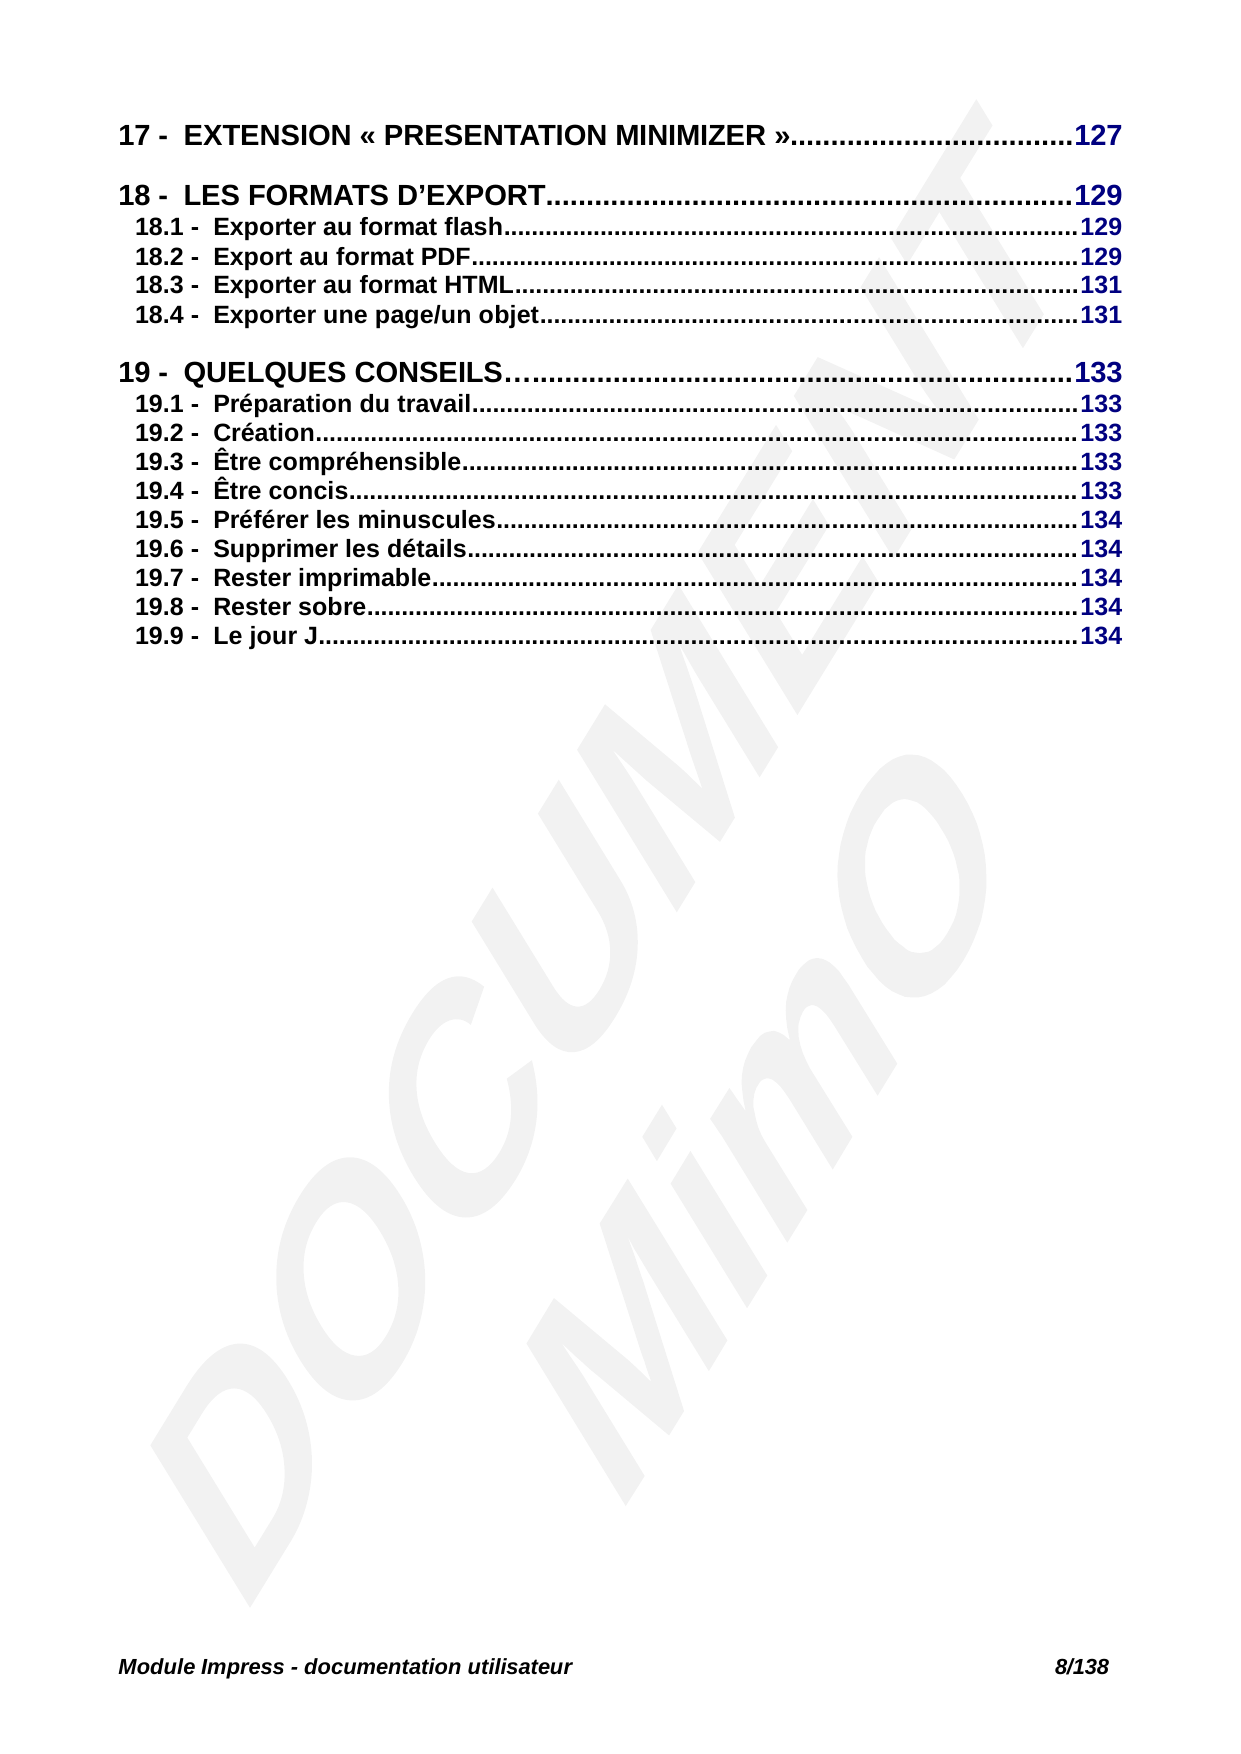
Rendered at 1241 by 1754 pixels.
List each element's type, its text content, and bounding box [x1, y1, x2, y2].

text 19.6 - Supprimer les détails 134 [135, 534, 1122, 563]
text 18.4 - Exporter une page/un objet 131 [135, 299, 1122, 328]
text 19.1 - Préparation du travail 133 [135, 389, 1122, 418]
text 19.8 - Rester sobre 134 [135, 592, 1122, 621]
text 17 - Extension « PrEsentation Minimizer » 127 [118, 118, 1122, 152]
text 19.2 - Création 133 [135, 418, 1122, 447]
text 18.3 - Exporter au format HTML 131 [135, 270, 1122, 299]
text 19.4 - Être concis 133 [135, 476, 1122, 505]
text 19.5 - Préférer les minuscules 134 [135, 505, 1122, 534]
text 18.2 - Export au format PDF 129 [135, 241, 1122, 270]
text 19 - Quelques conseils… 133 [118, 354, 1122, 388]
text 18 - Les formats d’export 129 [118, 178, 1122, 212]
text 18.1 - Exporter au format flash 129 [135, 212, 1122, 241]
text 19.3 - Être compréhensible 133 [135, 447, 1122, 476]
text 19.9 - Le jour J 134 [135, 621, 1122, 650]
text 19.7 - Rester imprimable 134 [135, 563, 1122, 592]
